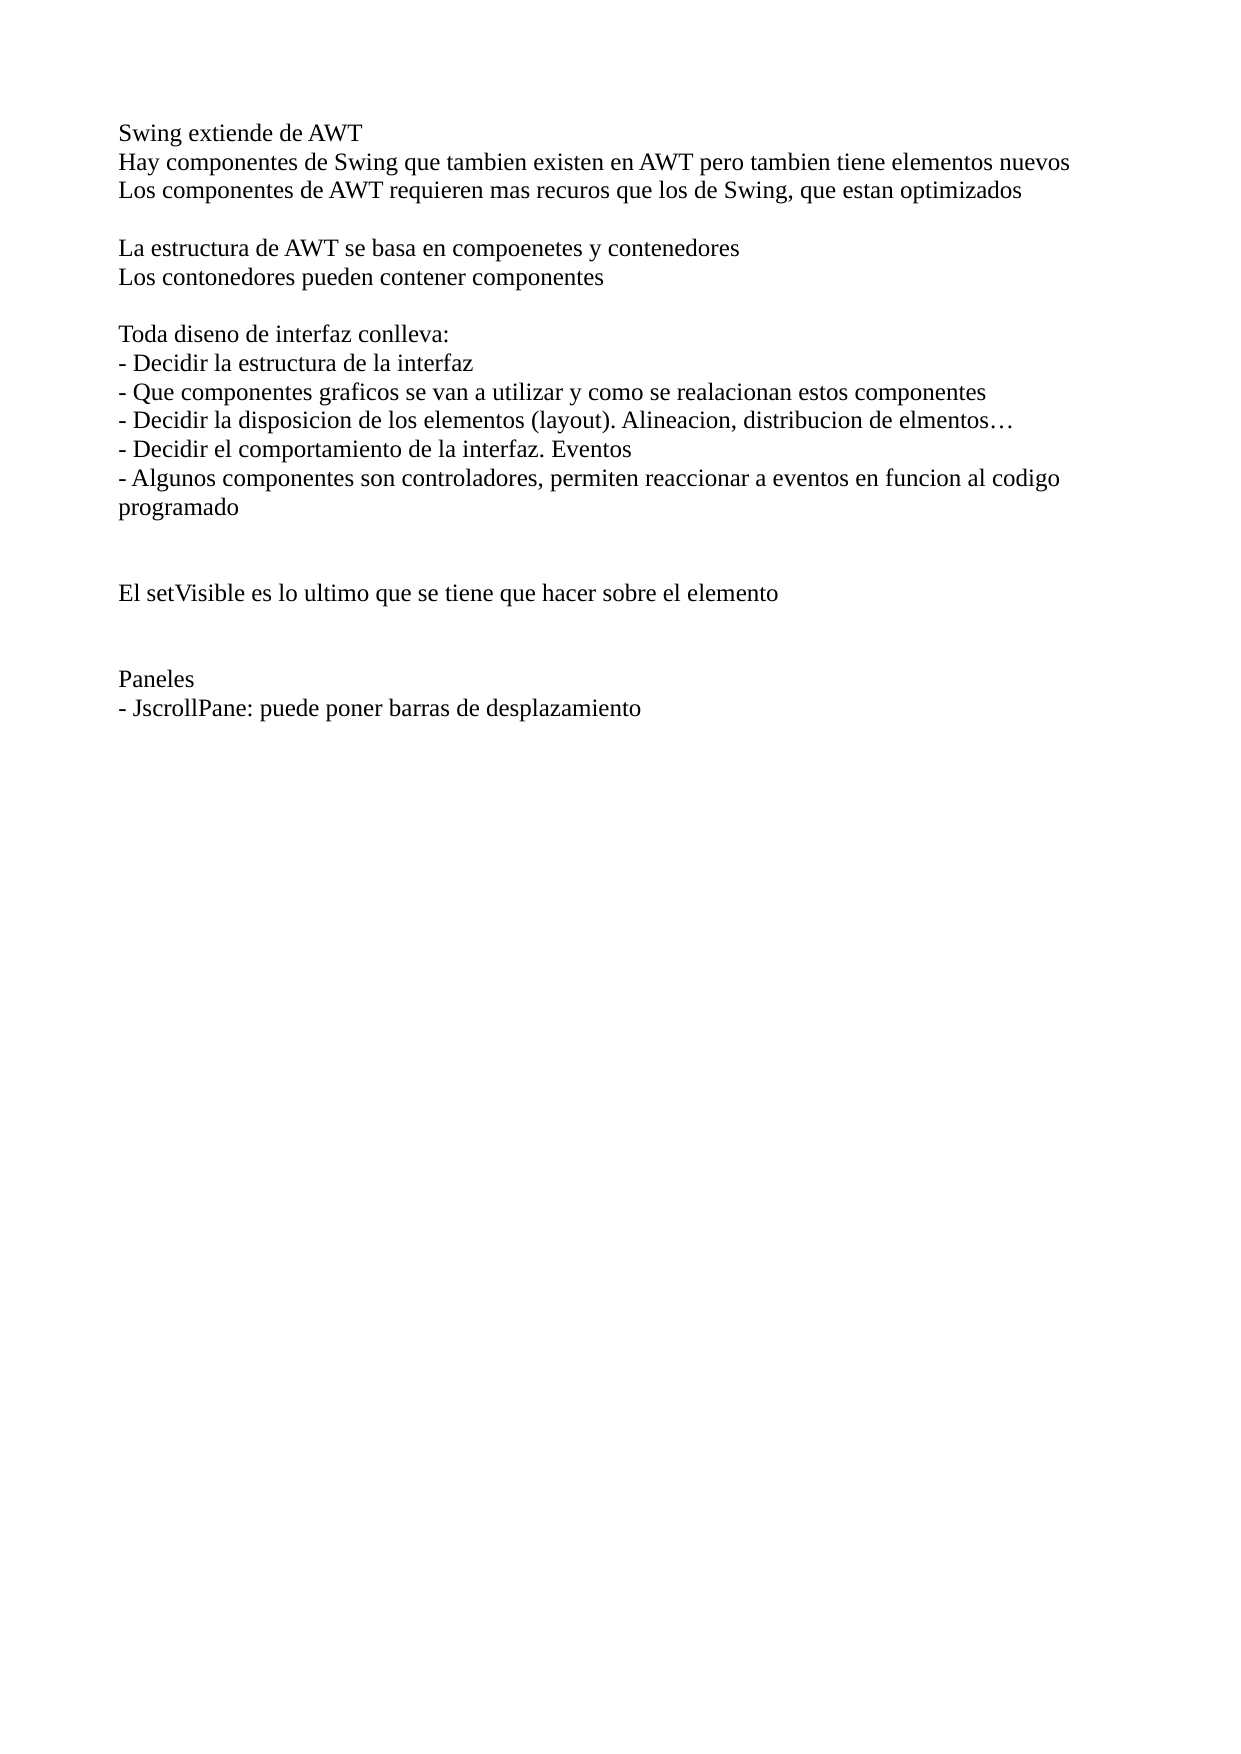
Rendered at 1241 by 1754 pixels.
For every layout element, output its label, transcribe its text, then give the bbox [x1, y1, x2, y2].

text Toda diseno de interfaz conlleva: [118, 319, 1122, 348]
text - Algunos componentes son controladores, permiten reaccionar a eventos en funcion al codigo programado [118, 463, 1122, 521]
text El setVisible es lo ultimo que se tiene que hacer sobre el elemento [118, 578, 1122, 607]
text - Decidir la estructura de la interfaz [118, 348, 1122, 377]
text Swing extiende de AWT [118, 118, 1122, 147]
text Los componentes de AWT requieren mas recuros que los de Swing, que estan optimizados [118, 176, 1122, 204]
text - Decidir el comportamiento de la interfaz. Eventos [118, 434, 1122, 463]
text Hay componentes de Swing que tambien existen en AWT pero tambien tiene elementos nuevos [118, 147, 1122, 176]
text - Decidir la disposicion de los elementos (layout). Alineacion, distribucion de elmentos… [118, 406, 1122, 434]
text Los contonedores pueden contener componentes [118, 262, 1122, 291]
text - Que componentes graficos se van a utilizar y como se realacionan estos componentes [118, 377, 1122, 406]
text La estructura de AWT se basa en compoenetes y contenedores [118, 233, 1122, 262]
text Paneles [118, 664, 1122, 693]
text - JscrollPane: puede poner barras de desplazamiento [118, 693, 1122, 722]
